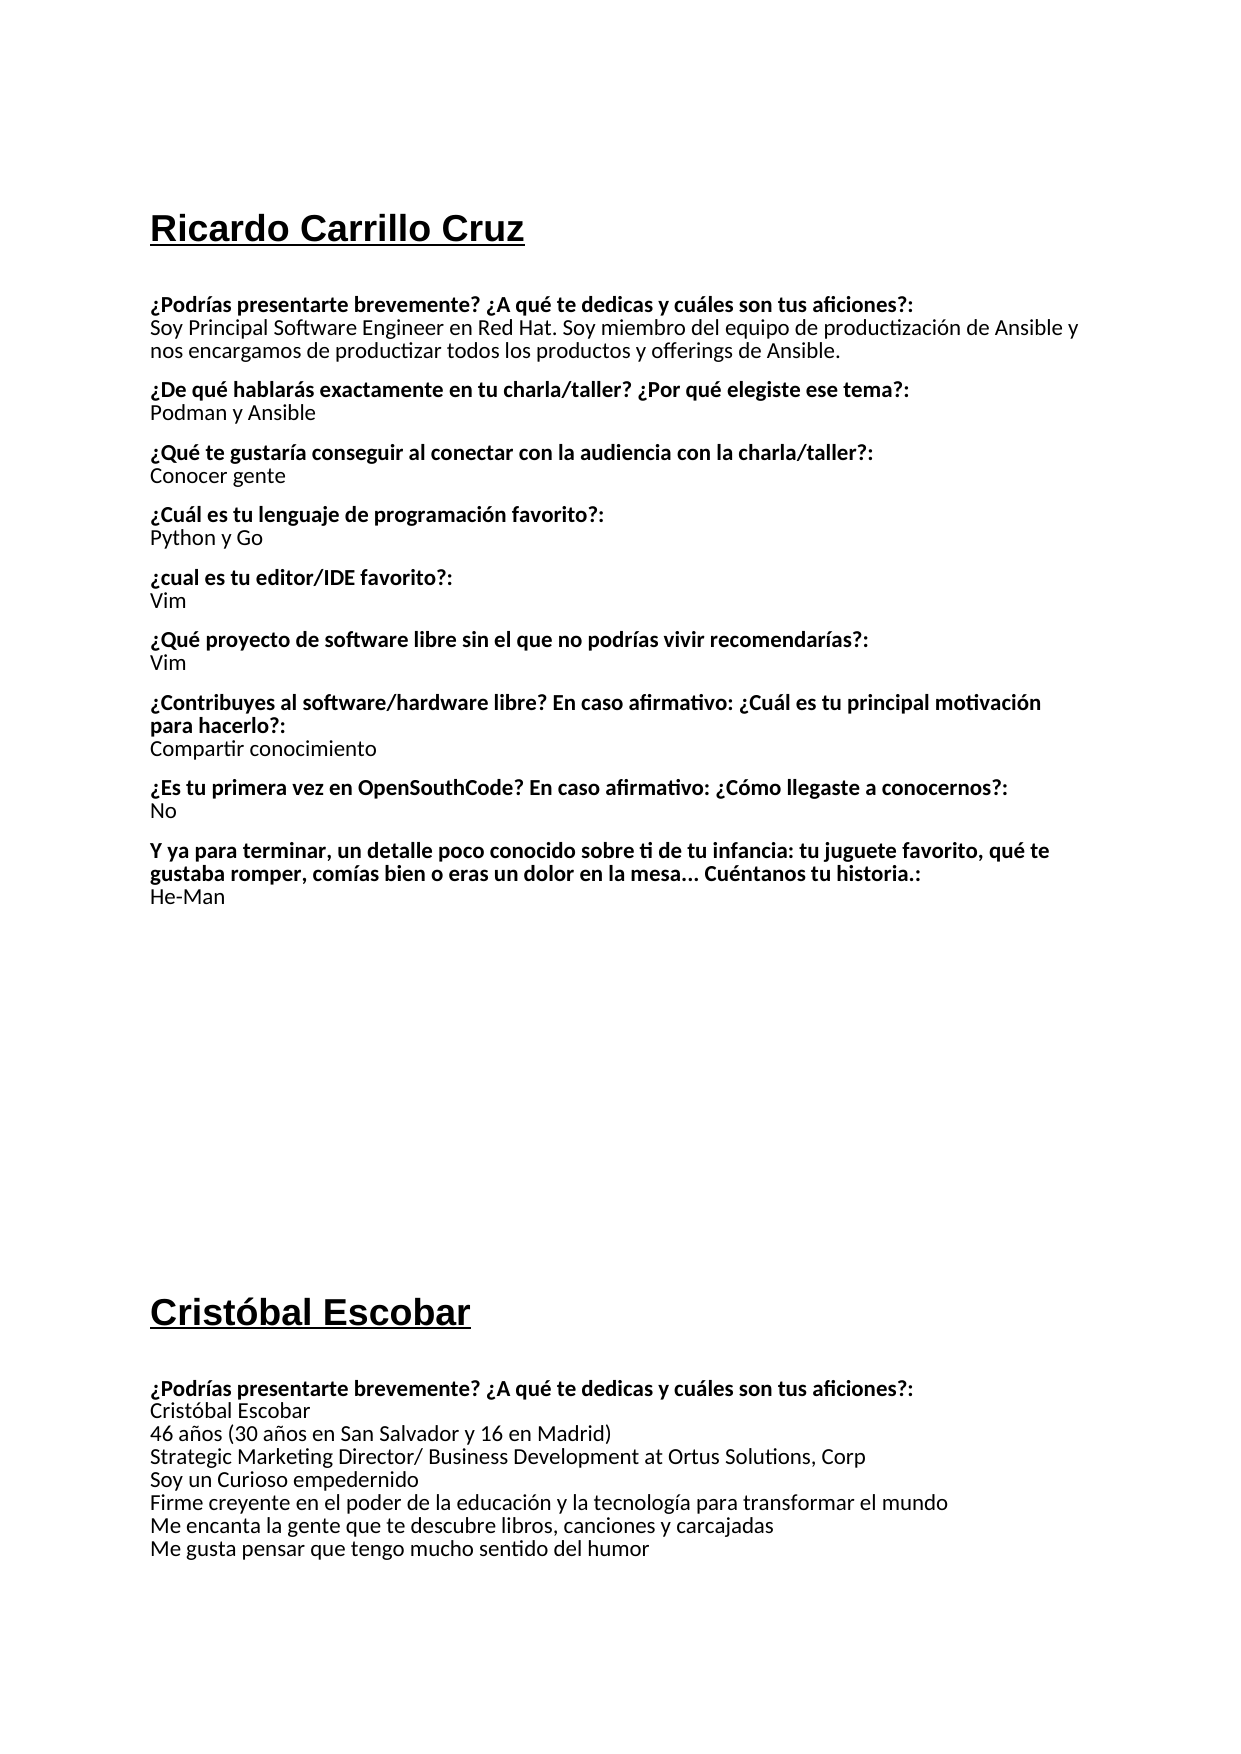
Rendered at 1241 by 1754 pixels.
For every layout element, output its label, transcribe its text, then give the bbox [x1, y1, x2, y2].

text ¿Qué te gustaría conseguir al conectar con la audiencia con la charla/taller?: Conocer gente [150, 443, 1090, 489]
text ¿cual es tu editor/IDE favorito?: Vim [150, 568, 1090, 614]
text ¿Es tu primera vez en OpenSouthCode? En caso afirmativo: ¿Cómo llegaste a conocernos?: No [150, 779, 1090, 824]
text ¿Qué proyecto de software libre sin el que no podrías vivir recomendarías?: Vim [150, 631, 1090, 677]
text ¿Contribuyes al software/hardware libre? En caso afirmativo: ¿Cuál es tu principal motivación para hacerlo?: Compartir conocimiento [150, 693, 1090, 762]
text ¿Podrías presentarte brevemente? ¿A qué te dedicas y cuáles son tus aficiones?: Cristóbal Escobar 46 años (30 años en San Salvador y 16 en Madrid) Strategic Marketing Director/ Business Development at Ortus Solutions, Corp Soy un Curioso empedernido Firme creyente en el poder de la educación y la tecnología para transformar el mundo Me encanta la gente que te descubre libros, canciones y carcajadas Me gusta pensar que tengo mucho sentido del humor [150, 1379, 1090, 1562]
text Y ya para terminar, un detalle poco conocido sobre ti de tu infancia: tu juguete favorito, qué te gustaba romper, comías bien o eras un dolor en la mesa... Cuéntanos tu historia.: He-Man [150, 841, 1090, 910]
text ¿Podrías presentarte brevemente? ¿A qué te dedicas y cuáles son tus aficiones?: Soy Principal Software Engineer en Red Hat. Soy miembro del equipo de productización de Ansible y nos encargamos de productizar todos los productos y offerings de Ansible. [150, 295, 1090, 364]
text ¿De qué hablarás exactamente en tu charla/taller? ¿Por qué elegiste ese tema?: Podman y Ansible [150, 381, 1090, 427]
subtitle Cristóbal Escobar [150, 1291, 1090, 1333]
text ¿Cuál es tu lenguaje de programación favorito?: Python y Go [150, 506, 1090, 552]
subtitle Ricardo Carrillo Cruz [150, 208, 1090, 249]
